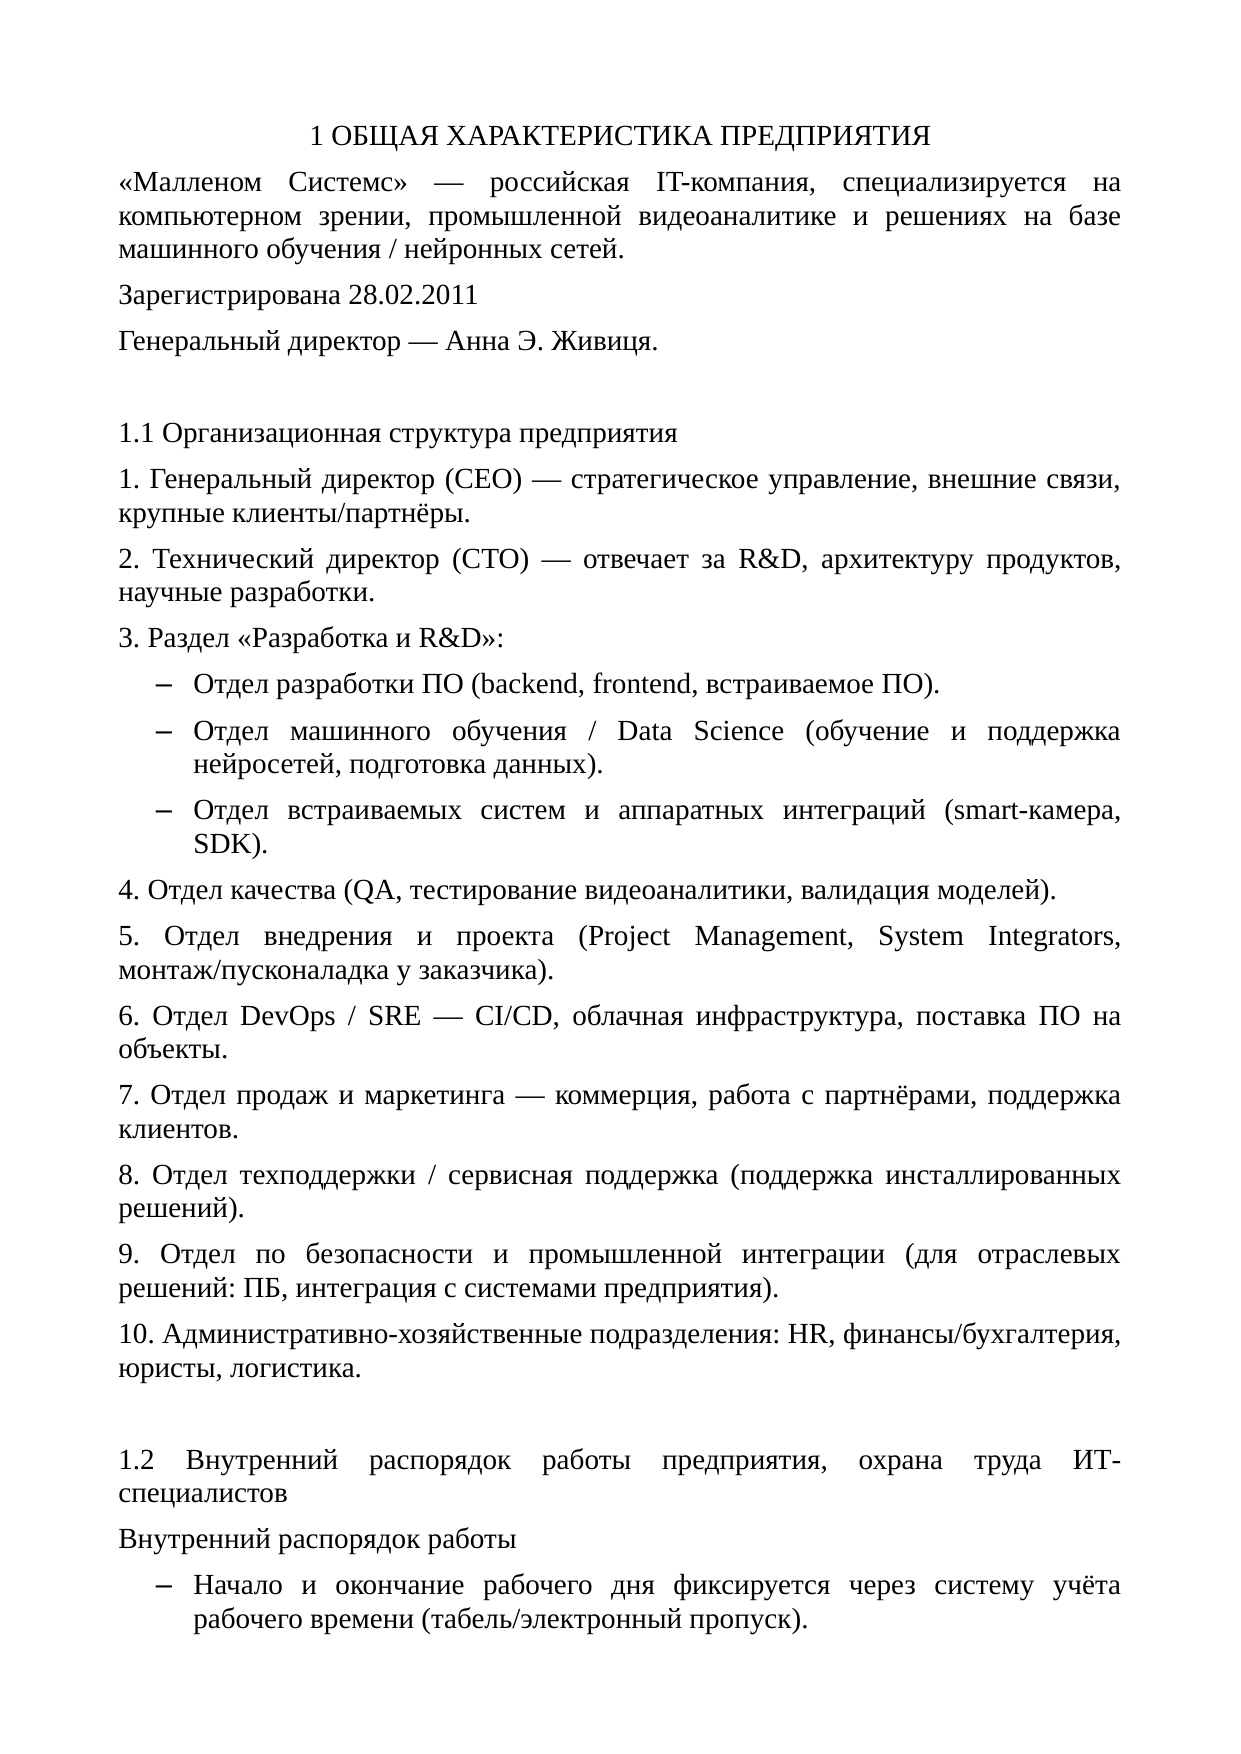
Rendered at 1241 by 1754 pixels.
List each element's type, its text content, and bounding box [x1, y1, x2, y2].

text Внутренний распорядок работы [118, 1521, 1122, 1555]
text 6. Отдел DevOps / SRE — CI/CD, облачная инфраструктура, поставка ПО на объекты. [118, 998, 1122, 1065]
text 5. Отдел внедрения и проекта (Project Management, System Integrators, монтаж/пусконаладка у заказчика). [118, 918, 1122, 985]
text Генеральный директор — Анна Э. Живиця. [118, 323, 1122, 357]
text 1.1 Организационная структура предприятия [118, 415, 1122, 449]
text «Малленом Системс» — российская IT-компания, специализируется на компьютерном зрении, промышленной видеоаналитике и решениях на базе машинного обучения / нейронных сетей. [118, 164, 1122, 265]
text 1 ОБЩАЯ ХАРАКТЕРИСТИКА ПРЕДПРИЯТИЯ [118, 118, 1122, 152]
list Отдел машинного обучения / Data Science (обучение и поддержка нейросетей, подготовка данных). [156, 713, 1122, 780]
text 10. Административно-хозяйственные подразделения: HR, финансы/бухгалтерия, юристы, логистика. [118, 1316, 1122, 1383]
text 1.2 Внутренний распорядок работы предприятия, охрана труда ИТ-специалистов [118, 1442, 1122, 1509]
text 8. Отдел техподдержки / сервисная поддержка (поддержка инсталлированных решений). [118, 1157, 1122, 1224]
text 1. Генеральный директор (CEO) — стратегическое управление, внешние связи, крупные клиенты/партнёры. [118, 461, 1122, 528]
text 9. Отдел по безопасности и промышленной интеграции (для отраслевых решений: ПБ, интеграция с системами предприятия). [118, 1237, 1122, 1304]
text 3. Раздел «Разработка и R&D»: [118, 621, 1122, 654]
list Отдел встраиваемых систем и аппаратных интеграций (smart-камера, SDK). [156, 792, 1122, 860]
list Отдел разработки ПО (backend, frontend, встраиваемое ПО). [156, 667, 1122, 700]
text Зарегистрирована 28.02.2011 [118, 277, 1122, 311]
list Начало и окончание рабочего дня фиксируется через систему учёта рабочего времени (табель/электронный пропуск). [156, 1567, 1122, 1634]
text 2. Технический директор (CTO) — отвечает за R&D, архитектуру продуктов, научные разработки. [118, 541, 1122, 608]
text 4. Отдел качества (QA, тестирование видеоаналитики, валидация моделей). [118, 872, 1122, 906]
text 7. Отдел продаж и маркетинга — коммерция, работа с партнёрами, поддержка клиентов. [118, 1077, 1122, 1144]
